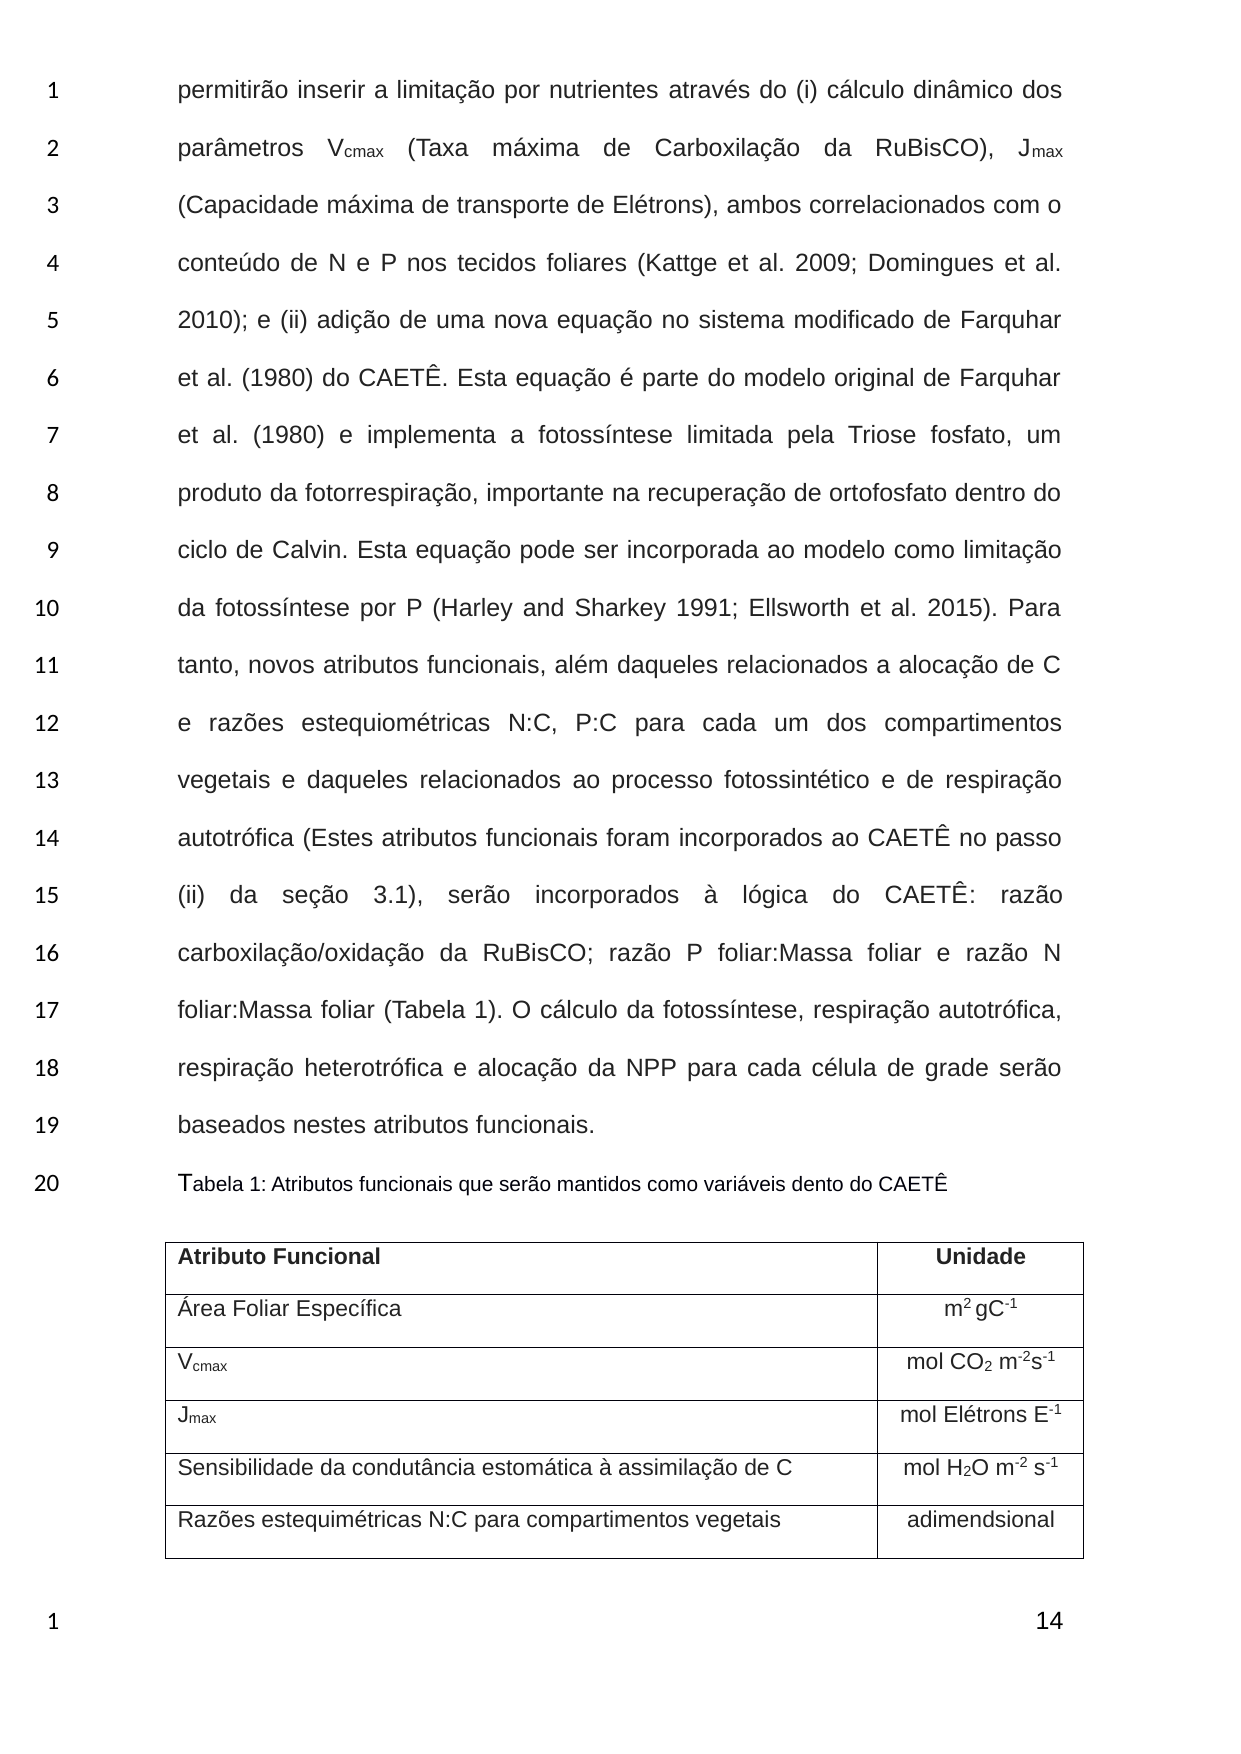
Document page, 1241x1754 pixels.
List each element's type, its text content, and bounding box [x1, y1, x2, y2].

table_cell Razões estequimétricas N:C para compartimentos vegetais [166, 1506, 877, 1558]
table_header Atributo Funcional [166, 1243, 877, 1294]
table_header Unidade [878, 1243, 1083, 1294]
table_cell mol CO2 m-2s-1 [878, 1348, 1083, 1400]
table_cell m2 gC-1 [878, 1295, 1083, 1347]
table_cell mol Elétrons E-1 [878, 1401, 1083, 1452]
text Tabela 1: Atributos funcionais que serão mantidos como variáveis dento do CAETÊ [177, 1167, 1063, 1196]
table_cell adimendsional [878, 1506, 1083, 1558]
table_cell Vcmax [166, 1348, 877, 1400]
table_cell Sensibilidade da condutância estomática à assimilação de C [166, 1454, 877, 1505]
text permitirão inserir a limitação por nutrientes através do (i) cálculo dinâmico dos parâmetros Vcmax (Taxa máxima de Carboxilação da RuBisCO), Jmax (Capacidade máxima de transporte de Elétrons), ambos correlacionados com o conteúdo de N e P nos tecidos foliares (Kattge et al. 2009; Domingues et al. 2010); e (ii) adição de uma nova equação no sistema modificado de Farquhar et al. (1980) do CAETÊ. Esta equação é parte do modelo original de Farquhar et al. (1980) e implementa a fotossíntese limitada pela Triose fosfato, um produto da fotorrespiração, importante na recuperação de ortofosfato dentro do ciclo de Calvin. Esta equação pode ser incorporada ao modelo como limitação da fotossíntese por P (Harley and Sharkey 1991; Ellsworth et al. 2015). Para tanto, novos atributos funcionais, além daqueles relacionados a alocação de C e razões estequiométricas N:C, P:C para cada um dos compartimentos vegetais e daqueles relacionados ao processo fotossintético e de respiração autotrófica (Estes atributos funcionais foram incorporados ao CAETÊ no passo (ii) da seção 3.1), serão incorporados à lógica do CAETÊ: razão carboxilação/oxidação da RuBisCO; razão P foliar:Massa foliar e razão N foliar:Massa foliar (Tabela 1). O cálculo da fotossíntese, respiração autotrófica, respiração heterotrófica e alocação da NPP para cada célula de grade serão baseados nestes atributos funcionais. [177, 75, 1063, 1139]
table_cell mol H2O m-2 s-1 [878, 1454, 1083, 1505]
table_cell Área Foliar Específica [166, 1295, 877, 1347]
table_cell Jmax [166, 1401, 877, 1452]
